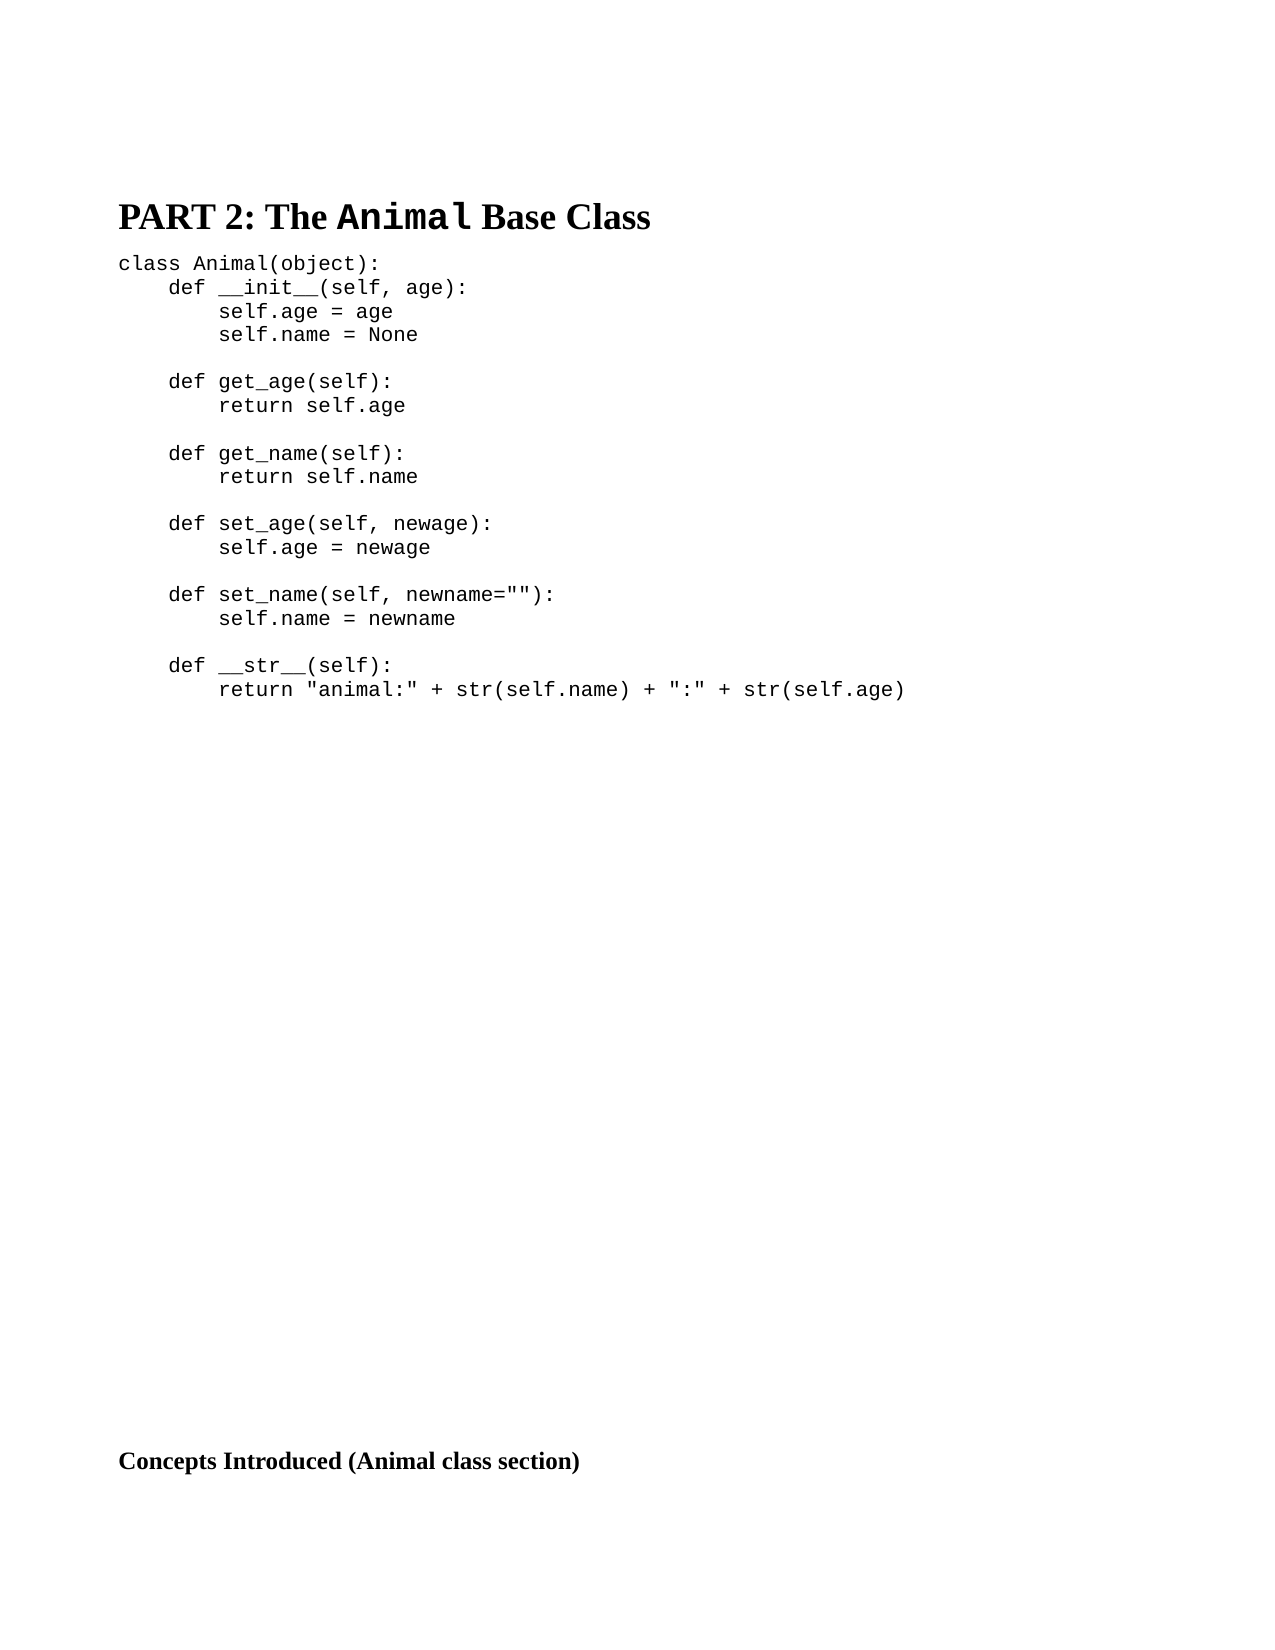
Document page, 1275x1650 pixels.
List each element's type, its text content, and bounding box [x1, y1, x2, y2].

text self.age = age [118, 301, 1157, 324]
text return self.name [118, 466, 1157, 490]
text def __init__(self, age): [118, 277, 1157, 301]
text class Animal(object): [118, 253, 1157, 277]
text 📅 [118, 732, 1157, 761]
text return "animal:" + str(self.name) + ":" + str(self.age) [118, 679, 1157, 703]
text def set_age(self, newage): [118, 513, 1157, 537]
text self.name = newname [118, 608, 1157, 632]
text def get_age(self): [118, 372, 1157, 395]
subtitle PART 2: The Animal Base Class [118, 194, 1157, 241]
text self.name = None [118, 324, 1157, 348]
text def get_name(self): [118, 442, 1157, 466]
text def __str__(self): [118, 655, 1157, 679]
text def set_name(self, newname=""): [118, 584, 1157, 608]
text return self.age [118, 395, 1157, 419]
text self.age = newage [118, 537, 1157, 561]
text Concepts Introduced (Animal class section) [118, 1446, 1157, 1475]
